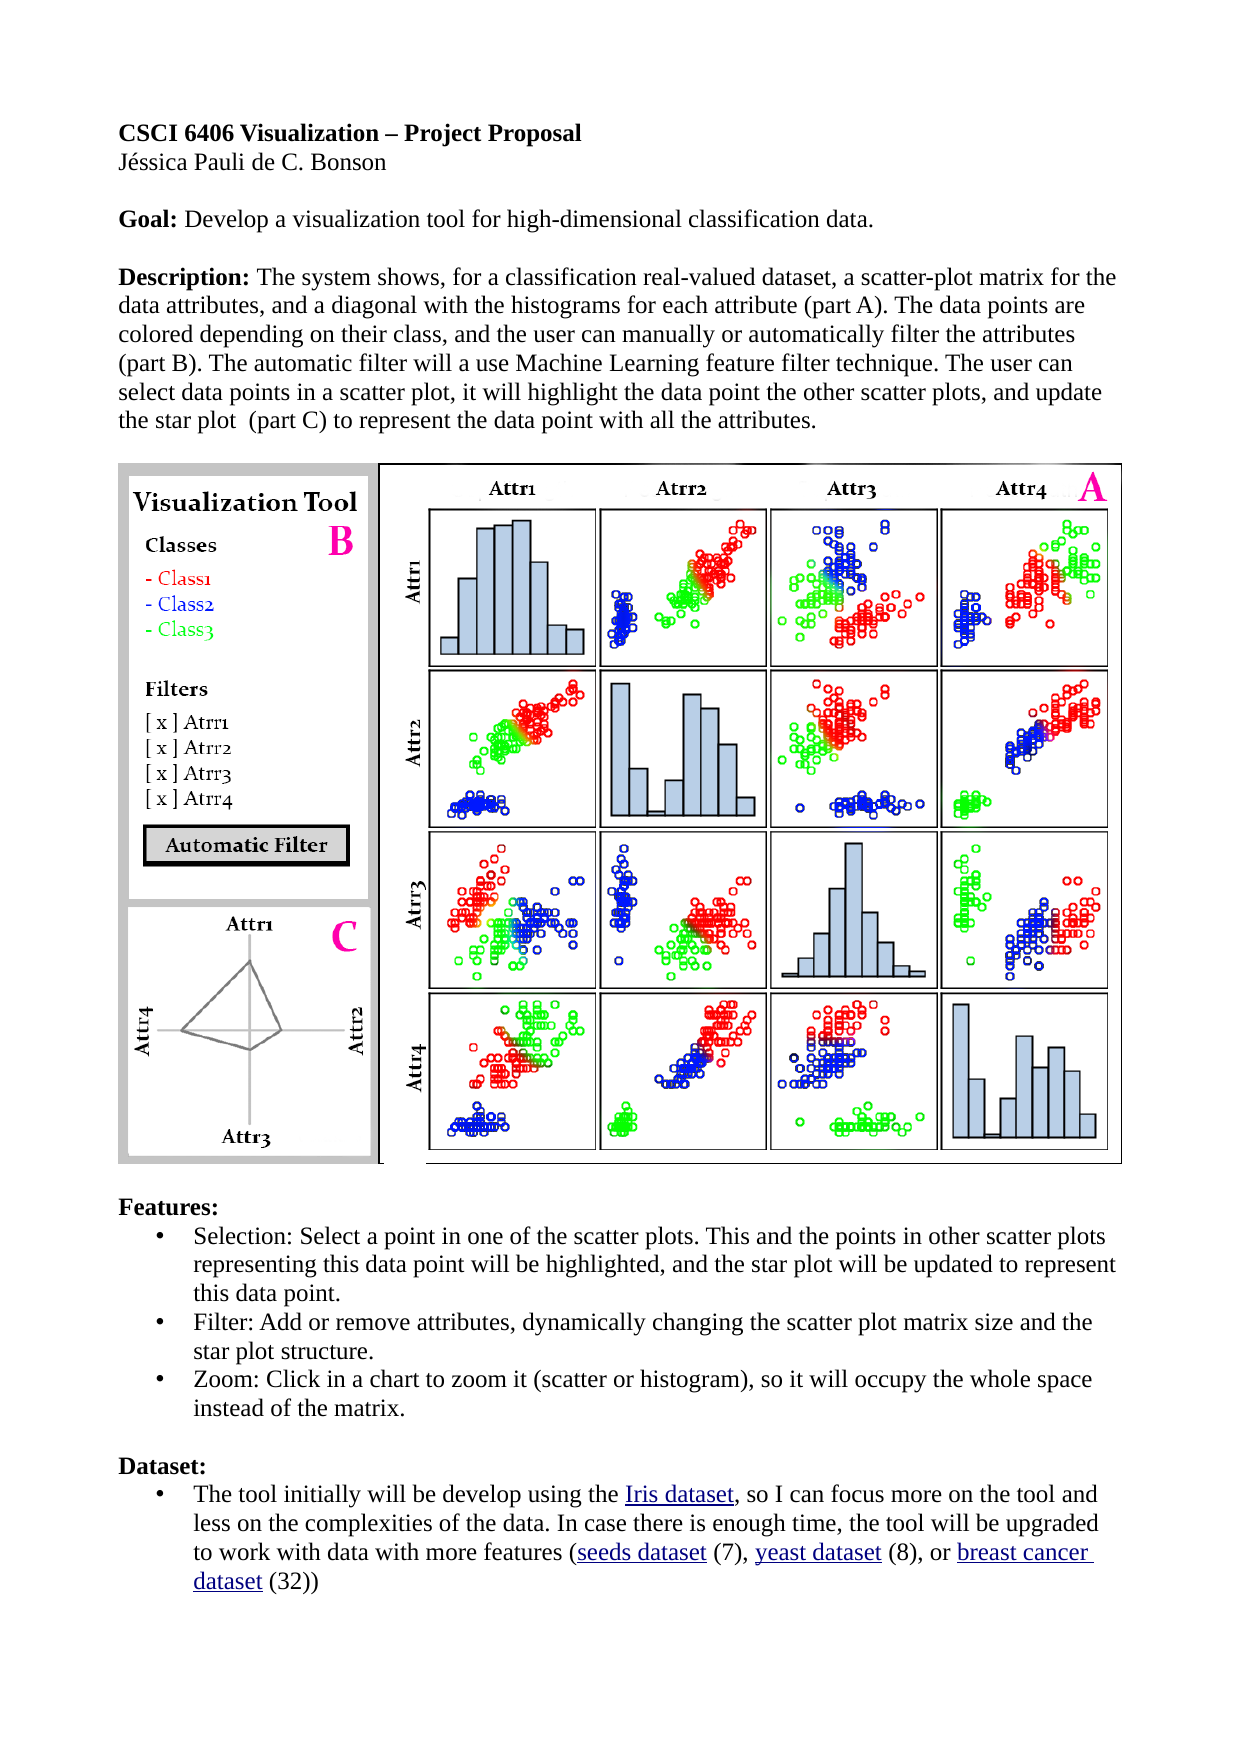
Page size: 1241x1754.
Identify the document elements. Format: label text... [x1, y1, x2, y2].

text Dataset: [118, 1451, 1122, 1479]
text Description: The system shows, for a classification real-valued dataset, a scatter-plot matrix for the data attributes, and a diagonal with the histograms for each attribute (part A). The data points are colored depending on their class, and the user can manually or automatically filter the attributes (part B). The automatic filter will a use Machine Learning feature filter technique. The user can select data points in a scatter plot, it will highlight the data point the other scatter plots, and update the star plot (part C) to represent the data point with all the attributes. [118, 262, 1122, 434]
text CSCI 6406 Visualization – Project Proposal [118, 118, 1122, 147]
picture [118, 463, 1122, 1164]
text Jéssica Pauli de C. Bonson [118, 147, 1122, 176]
text Features: [118, 1192, 1122, 1221]
list Filter: Add or remove attributes, dynamically changing the scatter plot matrix size and the star plot structure. [156, 1307, 1122, 1364]
list Zoom: Click in a chart to zoom it (scatter or histogram), so it will occupy the whole space instead of the matrix. [156, 1364, 1122, 1422]
list The tool initially will be develop using the Iris dataset, so I can focus more on the tool and less on the complexities of the data. In case there is enough time, the tool will be upgraded to work with data with more features (seeds dataset (7), yeast dataset (8), or breast cancer dataset (32)) [156, 1479, 1122, 1594]
text Goal: Develop a visualization tool for high-dimensional classification data. [118, 204, 1122, 233]
list Selection: Select a point in one of the scatter plots. This and the points in other scatter plots representing this data point will be highlighted, and the star plot will be updated to represent this data point. [156, 1221, 1122, 1307]
